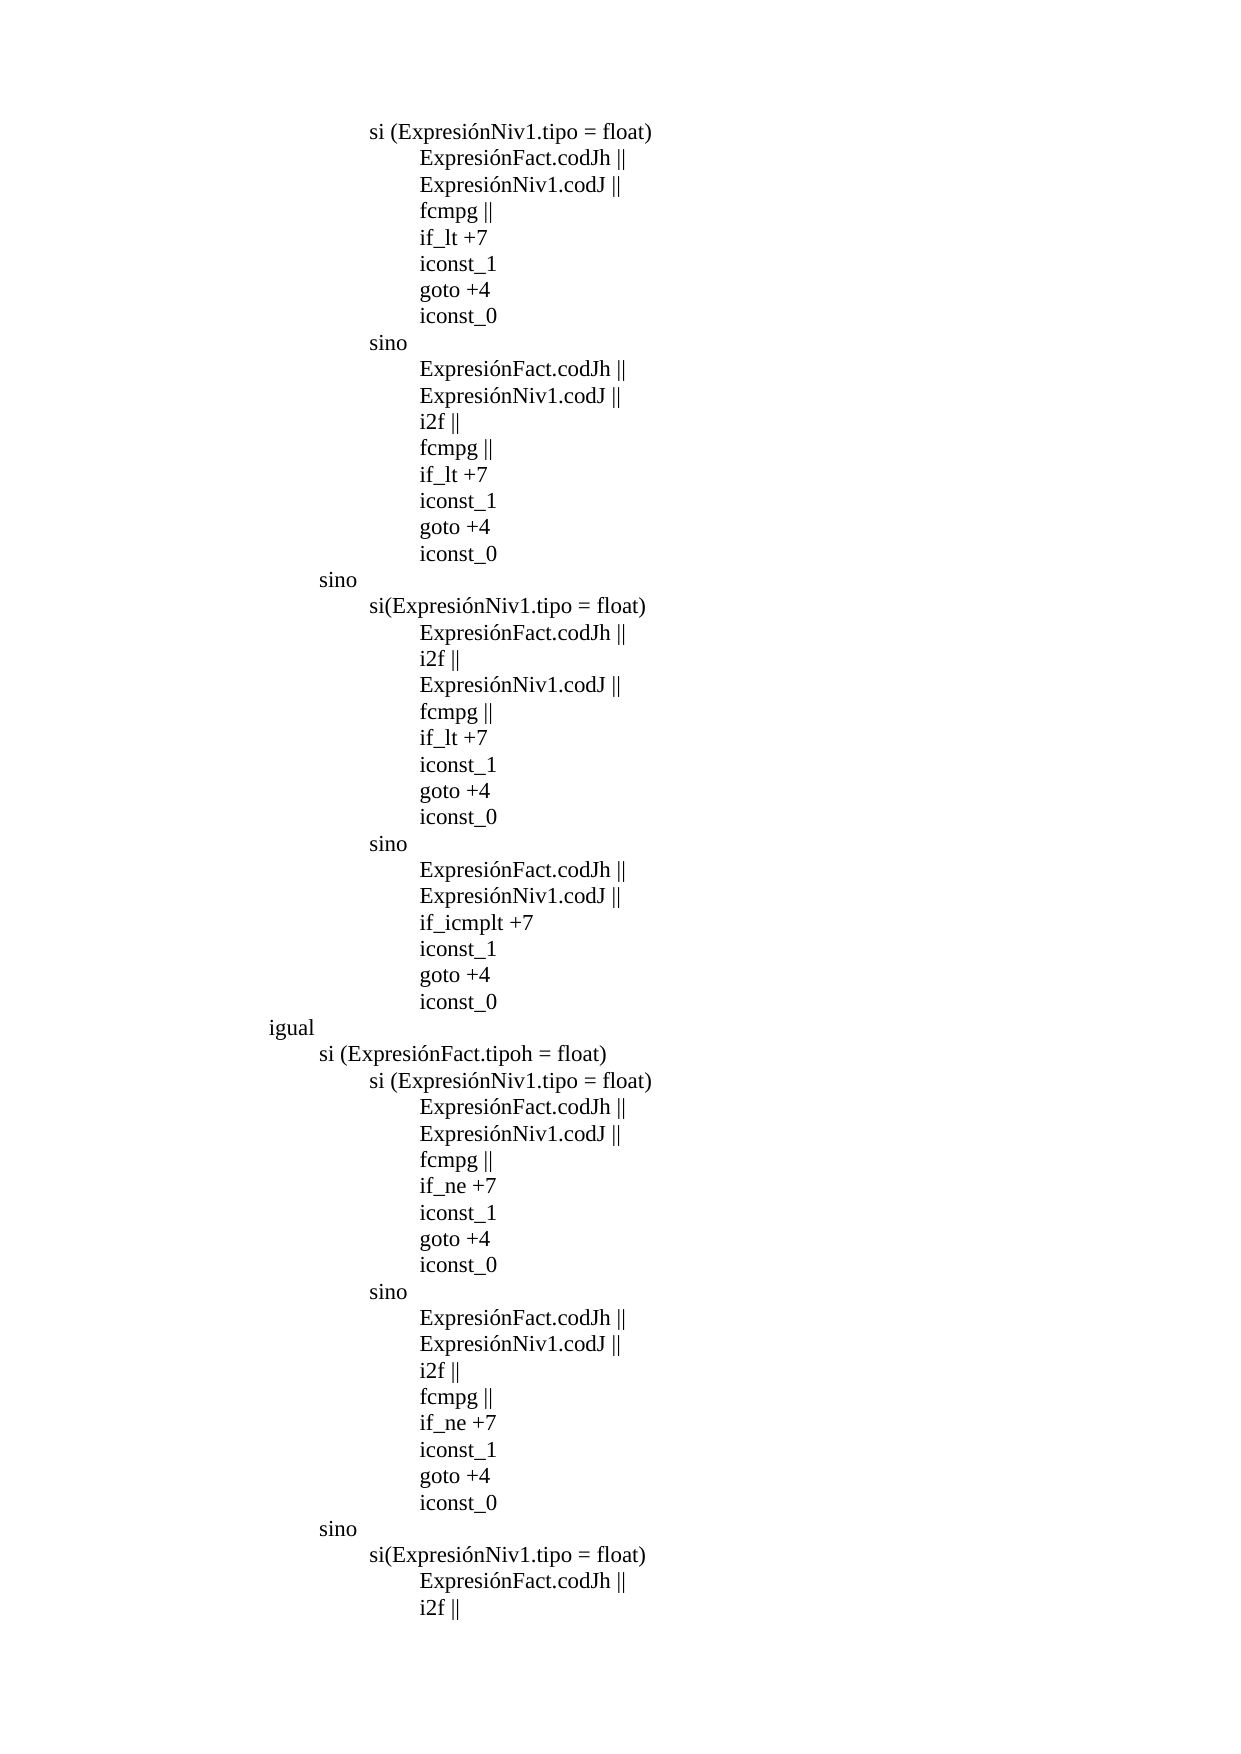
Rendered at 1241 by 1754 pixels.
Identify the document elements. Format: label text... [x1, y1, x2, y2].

text sino [118, 1515, 1122, 1541]
text ExpresiónFact.codJh || [118, 355, 1122, 382]
text iconst_0 [118, 303, 1122, 329]
text ExpresiónNiv1.codJ || [118, 882, 1122, 909]
text si(ExpresiónNiv1.tipo = float) [118, 592, 1122, 619]
text fcmpg || [118, 698, 1122, 724]
text if_lt +7 [118, 724, 1122, 751]
text iconst_0 [118, 988, 1122, 1014]
text iconst_0 [118, 803, 1122, 830]
text ExpresiónNiv1.codJ || [118, 1330, 1122, 1357]
text i2f || [118, 1594, 1122, 1620]
text sino [118, 566, 1122, 592]
text iconst_1 [118, 487, 1122, 513]
text ExpresiónNiv1.codJ || [118, 171, 1122, 197]
text ExpresiónNiv1.codJ || [118, 672, 1122, 698]
text sino [118, 830, 1122, 856]
text ExpresiónNiv1.codJ || [118, 382, 1122, 408]
text goto +4 [118, 276, 1122, 303]
text ExpresiónNiv1.codJ || [118, 1119, 1122, 1146]
text iconst_1 [118, 1199, 1122, 1225]
text goto +4 [118, 961, 1122, 988]
text ExpresiónFact.codJh || [118, 144, 1122, 171]
text si (ExpresiónFact.tipoh = float) [118, 1041, 1122, 1067]
text if_ne +7 [118, 1409, 1122, 1436]
text goto +4 [118, 777, 1122, 803]
text iconst_1 [118, 1436, 1122, 1462]
text si (ExpresiónNiv1.tipo = float) [118, 118, 1122, 144]
text ExpresiónFact.codJh || [118, 1304, 1122, 1330]
text ExpresiónFact.codJh || [118, 619, 1122, 645]
text iconst_1 [118, 751, 1122, 777]
text sino [118, 1278, 1122, 1304]
text iconst_0 [118, 1488, 1122, 1515]
text if_icmplt +7 [118, 909, 1122, 935]
text fcmpg || [118, 1146, 1122, 1172]
text if_lt +7 [118, 461, 1122, 487]
text iconst_1 [118, 935, 1122, 961]
text goto +4 [118, 1225, 1122, 1251]
text iconst_0 [118, 540, 1122, 566]
text ExpresiónFact.codJh || [118, 1093, 1122, 1119]
text si (ExpresiónNiv1.tipo = float) [118, 1067, 1122, 1093]
text sino [118, 329, 1122, 355]
text iconst_0 [118, 1251, 1122, 1278]
text i2f || [118, 1357, 1122, 1383]
text fcmpg || [118, 434, 1122, 461]
text si(ExpresiónNiv1.tipo = float) [118, 1541, 1122, 1568]
text i2f || [118, 408, 1122, 434]
text fcmpg || [118, 197, 1122, 223]
text i2f || [118, 645, 1122, 672]
text if_lt +7 [118, 223, 1122, 250]
text goto +4 [118, 513, 1122, 540]
text if_ne +7 [118, 1172, 1122, 1199]
text iconst_1 [118, 250, 1122, 276]
text ExpresiónFact.codJh || [118, 1568, 1122, 1594]
text fcmpg || [118, 1383, 1122, 1409]
text igual [118, 1014, 1122, 1041]
text goto +4 [118, 1462, 1122, 1488]
text ExpresiónFact.codJh || [118, 856, 1122, 882]
